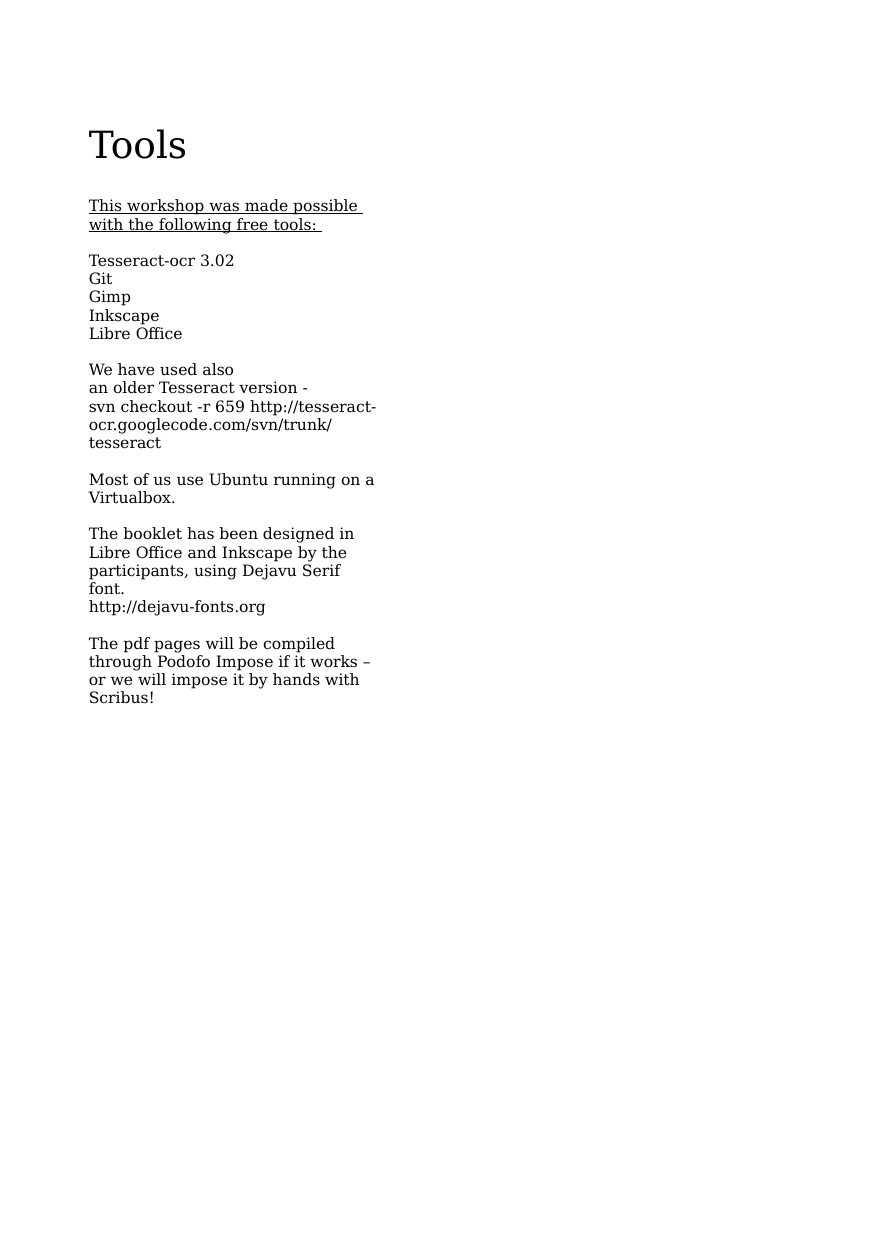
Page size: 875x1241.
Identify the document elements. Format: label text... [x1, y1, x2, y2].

text We have used also an older Tesseract version - [88, 361, 378, 398]
text Most of us use Ubuntu running on a Virtualbox. [88, 471, 378, 507]
text svn checkout -r 659 http://tesseract-ocr.googlecode.com/svn/trunk/ tesseract [88, 398, 378, 452]
text Gimp [88, 288, 378, 307]
text The pdf pages will be compiled through Podofo Impose if it works – or we will impose it by hands with Scribus! [88, 635, 378, 708]
text Git [88, 270, 378, 288]
text The booklet has been designed in Libre Office and Inkscape by the participants, using Dejavu Serif font. [88, 525, 378, 598]
text Tesseract-ocr 3.02 [88, 252, 378, 270]
text Inkscape [88, 307, 378, 325]
text Tools [88, 124, 378, 168]
text Libre Office [88, 325, 378, 343]
text http://dejavu-fonts.org [88, 598, 378, 616]
text This workshop was made possible with the following free tools: [88, 197, 378, 234]
